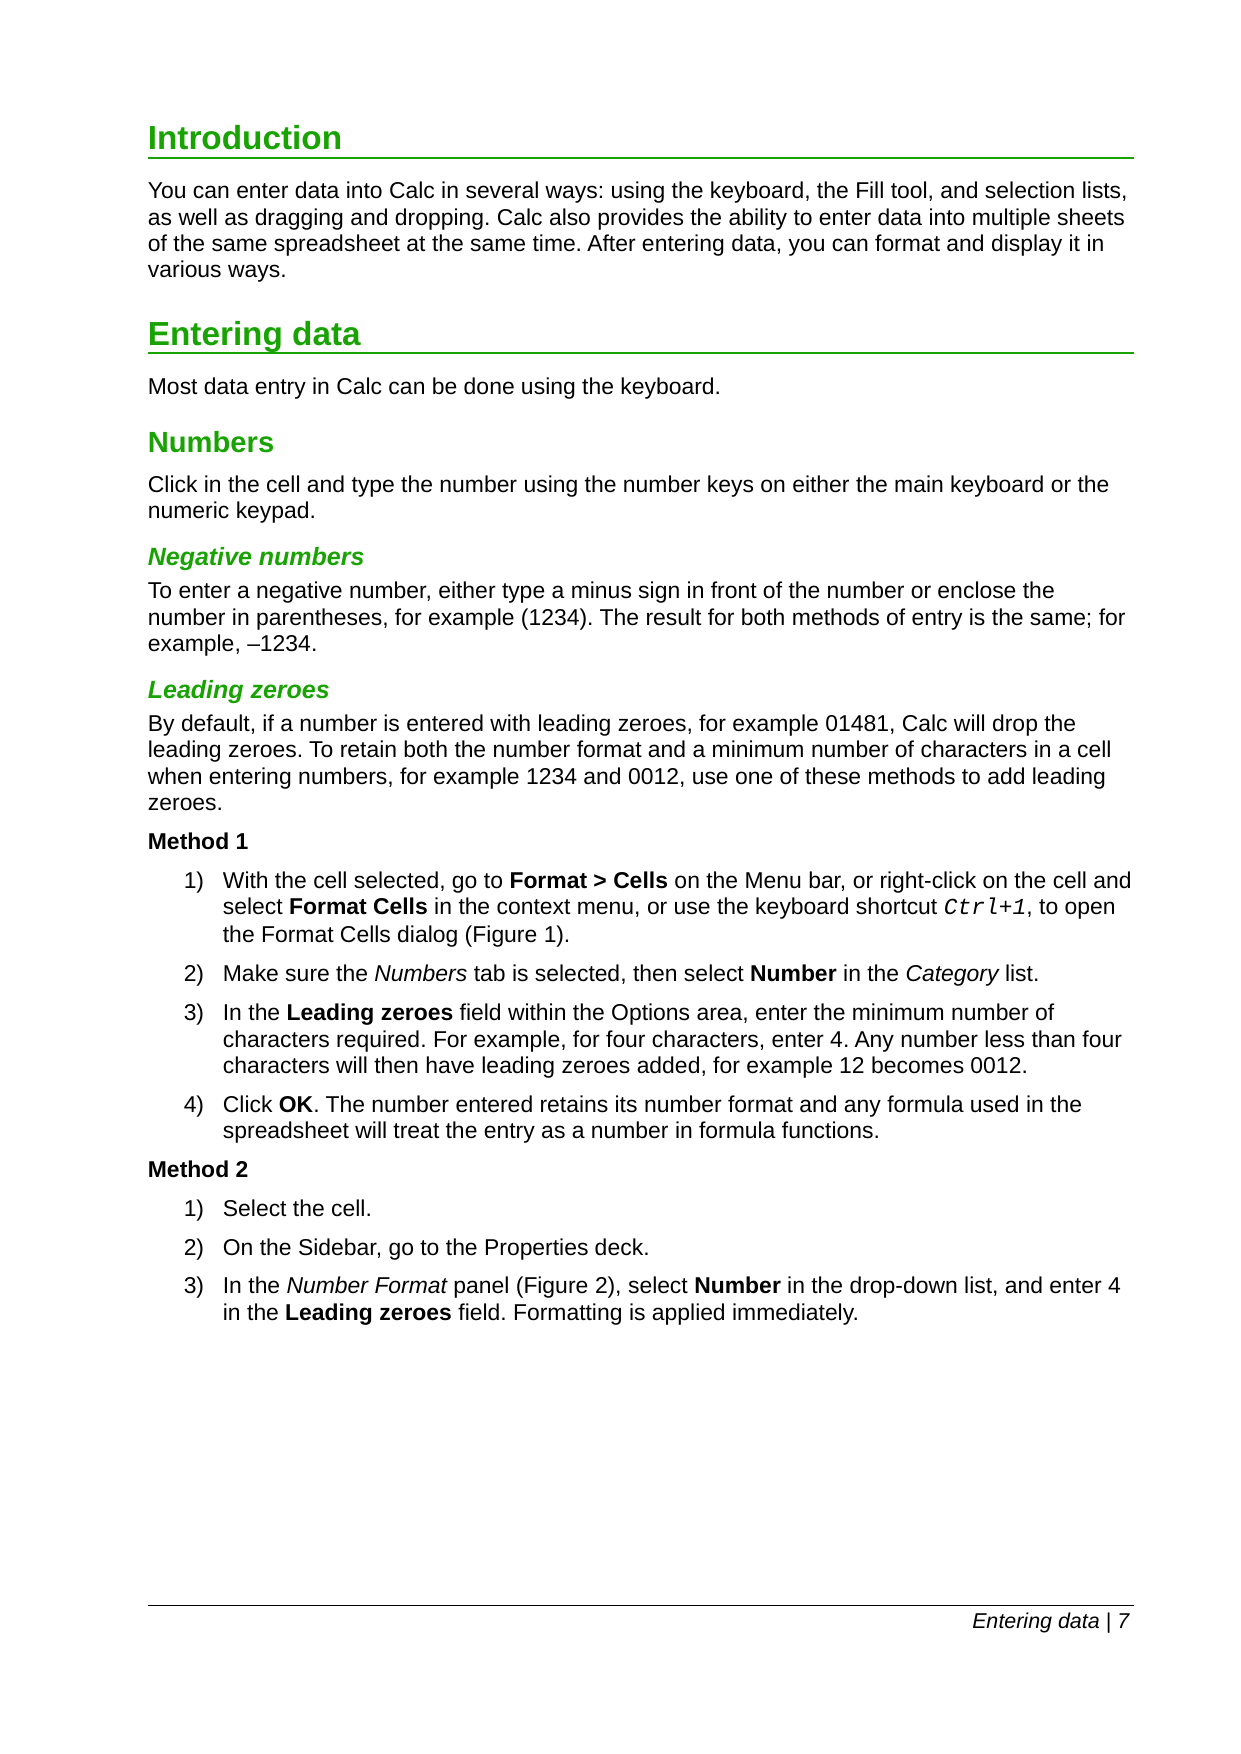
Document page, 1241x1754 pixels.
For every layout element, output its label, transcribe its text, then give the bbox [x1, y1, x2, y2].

subtitle Numbers [148, 425, 1134, 458]
text By default, if a number is entered with leading zeroes, for example 01481, Calc will drop the leading zeroes. To retain both the number format and a minimum number of characters in a cell when entering numbers, for example 1234 and 0012, use one of these methods to add leading zeroes. [148, 710, 1134, 815]
list Make sure the Numbers tab is selected, then select Number in the Category list. [204, 960, 1134, 987]
subtitle Entering data [148, 314, 1134, 352]
subtitle Introduction [148, 118, 1134, 157]
list With the cell selected, go to Format > Cells on the Menu bar, or right-click on the cell and select Format Cells in the context menu, or use the keyboard shortcut Ctrl+1, to open the Format Cells dialog (Figure 1). [204, 867, 1134, 948]
subtitle Negative numbers [148, 542, 1134, 571]
text Method 1 [148, 828, 1134, 854]
list Select the cell. [204, 1195, 1134, 1221]
text Most data entry in Calc can be done using the keyboard. [148, 373, 1134, 400]
text You can enter data into Calc in several ways: using the keyboard, the Fill tool, and selection lists, as well as dragging and dropping. Calc also provides the ability to enter data into multiple sheets of the same spreadsheet at the same time. After entering data, you can format and display it in various ways. [148, 177, 1134, 283]
subtitle Leading zeroes [148, 675, 1134, 704]
list On the Sidebar, go to the Properties deck. [204, 1234, 1134, 1260]
list In the Leading zeroes field within the Options area, enter the minimum number of characters required. For example, for four characters, enter 4. Any number less than four characters will then have leading zeroes added, for example 12 becomes 0012. [204, 999, 1134, 1078]
text Method 2 [148, 1156, 1134, 1182]
list Click OK. The number entered retains its number format and any formula used in the spreadsheet will treat the entry as a number in formula functions. [204, 1091, 1134, 1143]
list In the Number Format panel (Figure 2), select Number in the drop-down list, and enter 4 in the Leading zeroes field. Formatting is applied immediately. [204, 1272, 1134, 1325]
text To enter a negative number, either type a minus sign in front of the number or enclose the number in parentheses, for example (1234). The result for both methods of entry is the same; for example, –1234. [148, 577, 1134, 656]
text Click in the cell and type the number using the number keys on either the main keyboard or the numeric keypad. [148, 471, 1134, 523]
